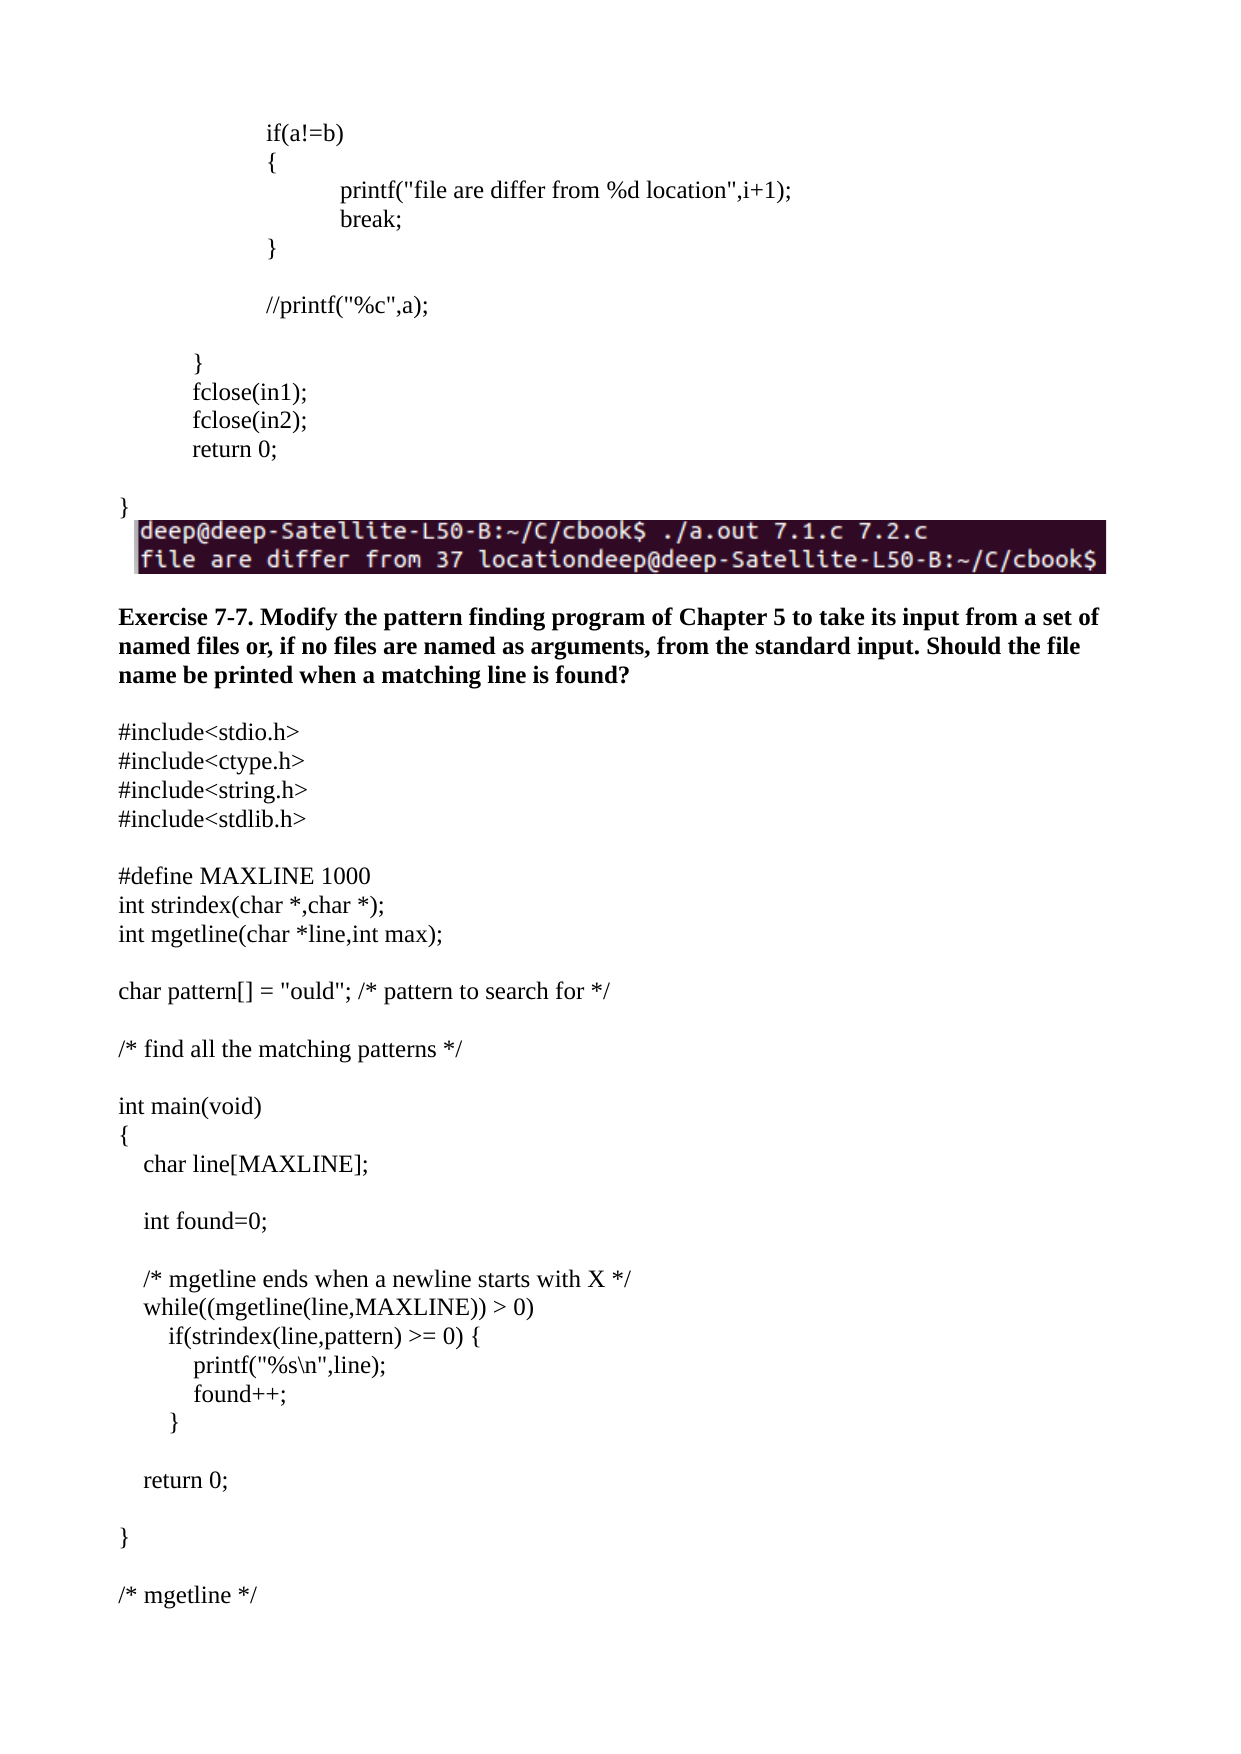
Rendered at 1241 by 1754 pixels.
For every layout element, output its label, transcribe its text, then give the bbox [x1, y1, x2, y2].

text return 0; [118, 1465, 1122, 1494]
text named files or, if no files are named as arguments, from the standard input. Should the file [118, 631, 1122, 660]
text fclose(in2); [118, 406, 1122, 434]
text { [118, 147, 1122, 176]
text int found=0; [118, 1206, 1122, 1235]
text } [118, 348, 1122, 377]
text #define MAXLINE 1000 [118, 861, 1122, 890]
text char line[MAXLINE]; [118, 1149, 1122, 1177]
text #include<stdio.h> [118, 717, 1122, 746]
text if(strindex(line,pattern) >= 0) { [118, 1321, 1122, 1350]
text /* mgetline ends when a newline starts with X */ [118, 1264, 1122, 1292]
text } [118, 233, 1122, 262]
text while((mgetline(line,MAXLINE)) > 0) [118, 1292, 1122, 1321]
text { [118, 1120, 1122, 1149]
text char pattern[] = "ould"; /* pattern to search for */ [118, 976, 1122, 1005]
text int mgetline(char *line,int max); [118, 919, 1122, 947]
text if(a!=b) [118, 118, 1122, 147]
text int main(void) [118, 1091, 1122, 1120]
text } [118, 1522, 1122, 1551]
text fclose(in1); [118, 377, 1122, 406]
text int strindex(char *,char *); [118, 890, 1122, 919]
text //printf("%c",a); [118, 291, 1122, 319]
text /* mgetline */ [118, 1580, 1122, 1609]
text return 0; [118, 434, 1122, 463]
text printf("file are differ from %d location",i+1); [118, 176, 1122, 204]
text break; [118, 204, 1122, 233]
picture [134, 520, 1107, 574]
text } [118, 492, 1122, 521]
text name be printed when a matching line is found? [118, 660, 1122, 689]
text } [118, 1407, 1122, 1436]
text printf("%s\n",line); [118, 1350, 1122, 1379]
text Exercise 7-7. Modify the pattern finding program of Chapter 5 to take its input from a set of [118, 602, 1122, 631]
text #include<stdlib.h> [118, 804, 1122, 832]
text found++; [118, 1379, 1122, 1407]
text /* find all the matching patterns */ [118, 1034, 1122, 1062]
text #include<ctype.h> [118, 746, 1122, 775]
text #include<string.h> [118, 775, 1122, 804]
